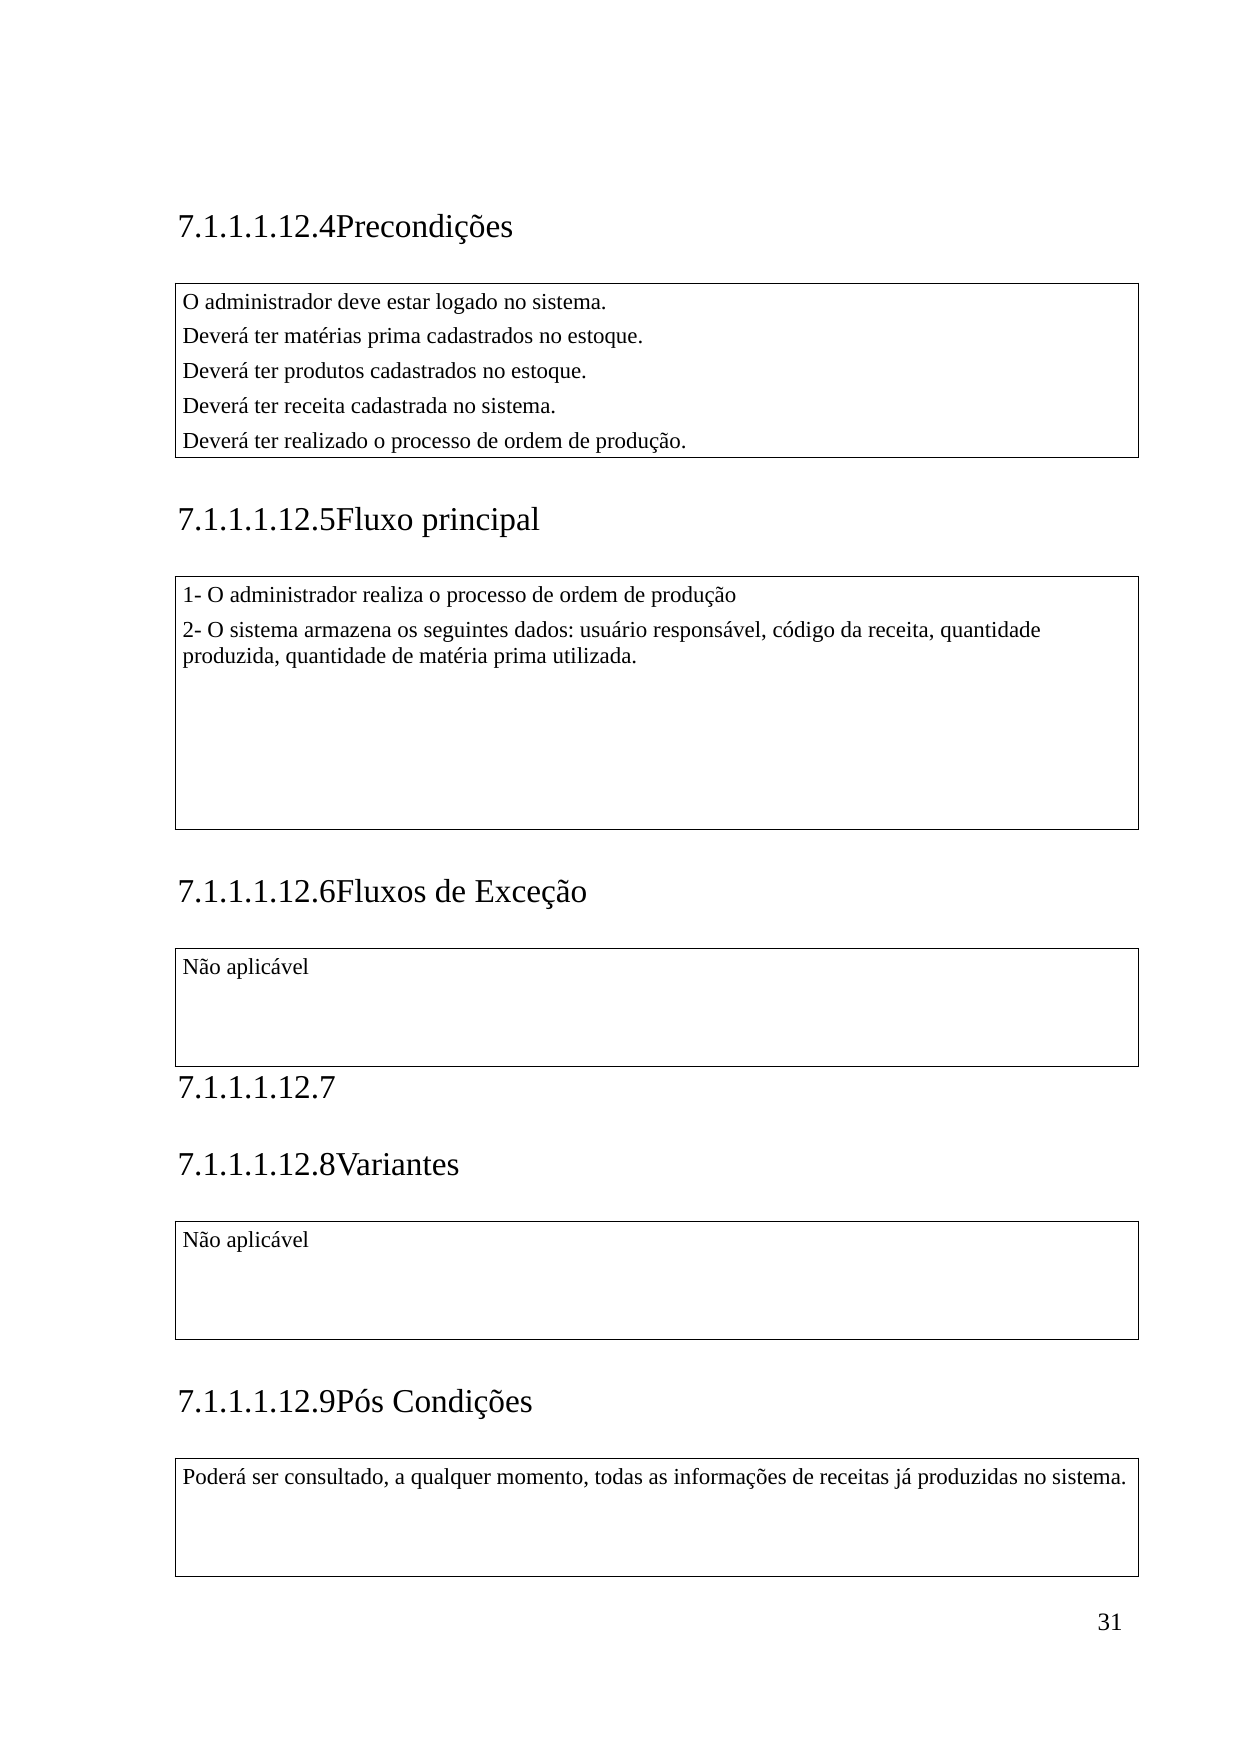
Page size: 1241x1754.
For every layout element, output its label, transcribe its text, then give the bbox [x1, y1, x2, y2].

subtitle Fluxos de Exceção [177, 871, 1122, 910]
subtitle Precondições [177, 206, 1122, 244]
subtitle Fluxo principal [177, 499, 1122, 538]
table_header 1- O administrador realiza o processo de ordem de produção 2- O sistema armazena os seguintes dados: usuário responsável, código da receita, quantidade produzida, quantidade de matéria prima utilizada. [176, 577, 1138, 829]
subtitle Variantes [177, 1144, 1122, 1182]
table_header Não aplicável [176, 949, 1138, 1066]
table_header Poderá ser consultado, a qualquer momento, todas as informações de receitas já produzidas no sistema. [176, 1459, 1138, 1576]
subtitle Pós Condições [177, 1381, 1122, 1419]
table_header O administrador deve estar logado no sistema. Deverá ter matérias prima cadastrados no estoque. Deverá ter produtos cadastrados no estoque. Deverá ter receita cadastrada no sistema. Deverá ter realizado o processo de ordem de produção. [176, 284, 1138, 457]
table_header Não aplicável [176, 1222, 1138, 1338]
